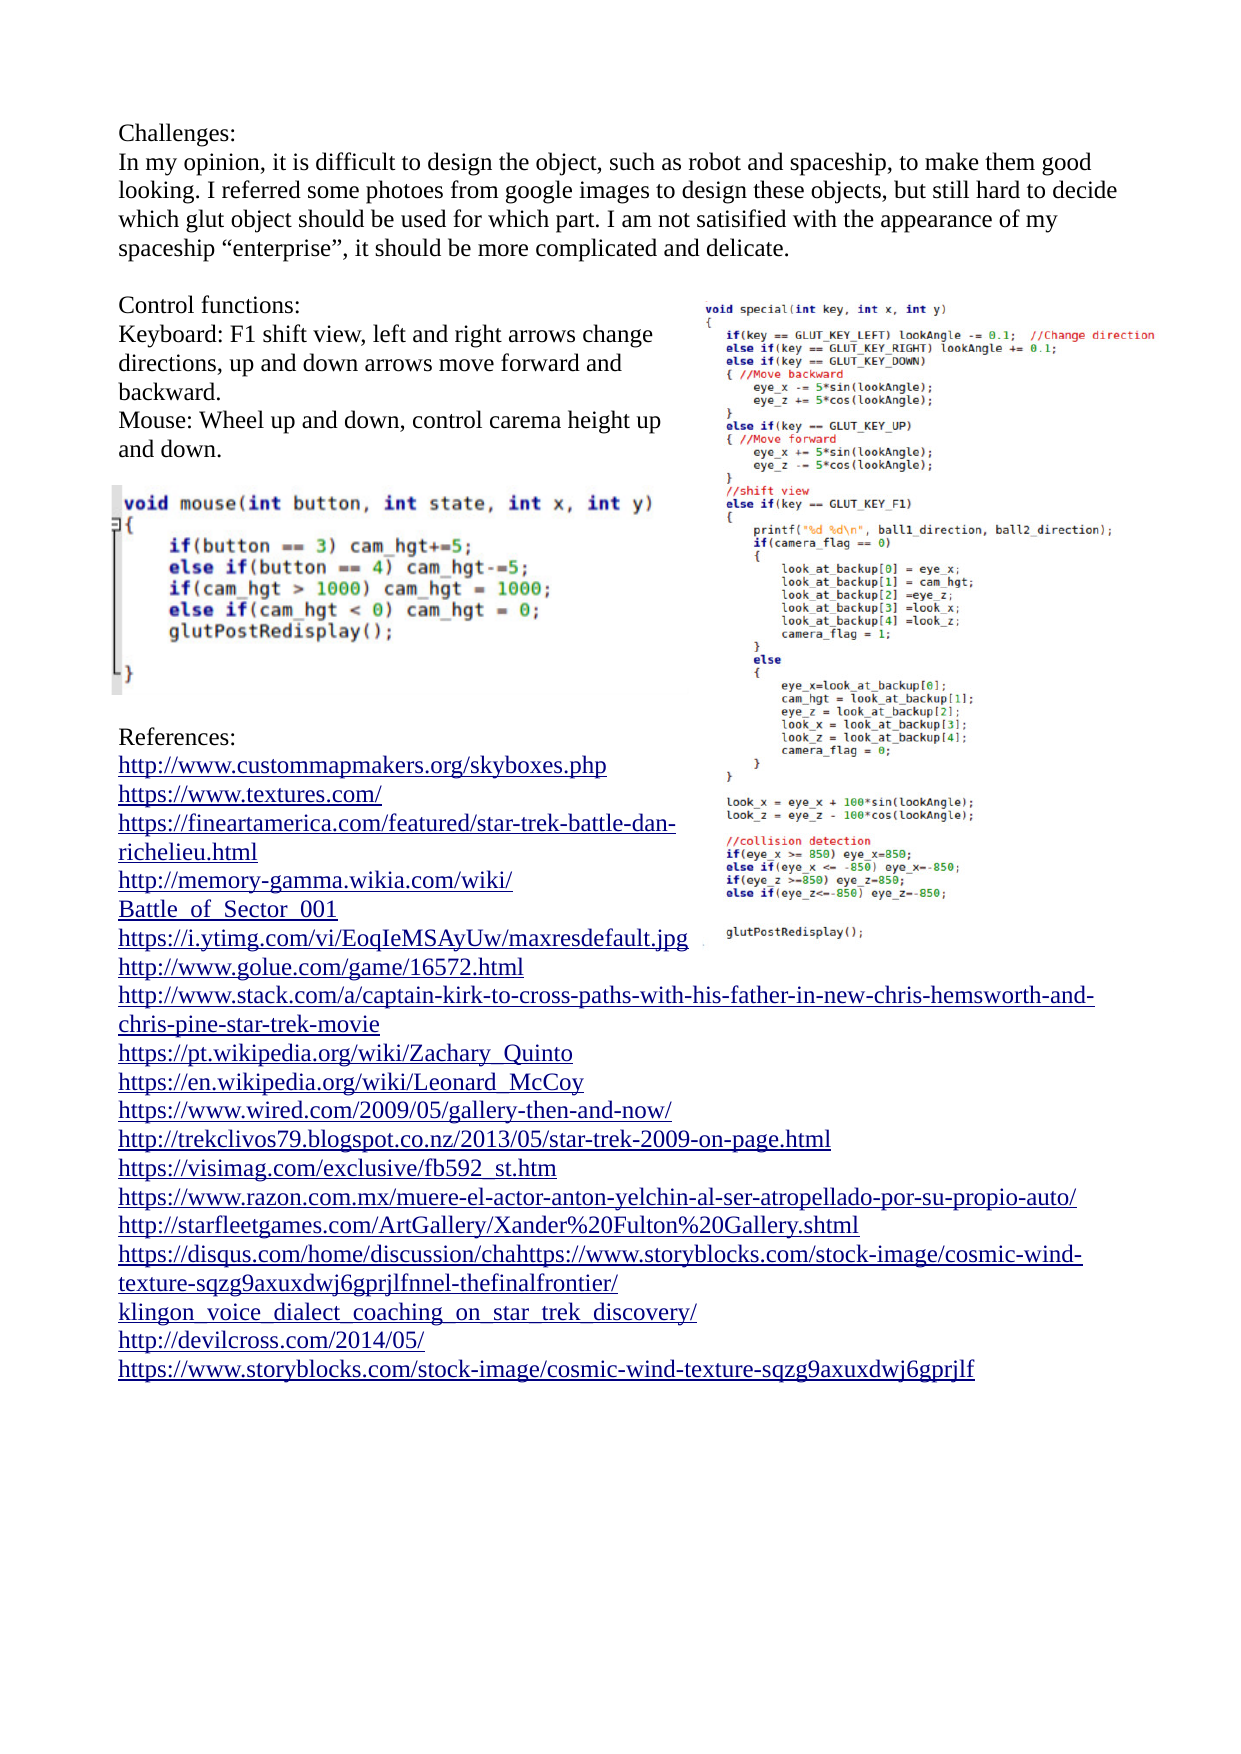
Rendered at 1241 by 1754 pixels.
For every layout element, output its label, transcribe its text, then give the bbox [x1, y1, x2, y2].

text https://disqus.com/home/discussion/chahttps://www.storyblocks.com/stock-image/cosmic-wind-texture-sqzg9axuxdwj6gprjlfnnel-thefinalfrontier/klingon_voice_dialect_coaching_on_star_trek_discovery/ [118, 1239, 1122, 1326]
text In my opinion, it is difficult to design the object, such as robot and spaceship, to make them good looking. I referred some photoes from google images to design these objects, but still hard to decide which glut object should be used for which part. I am not satisified with the appearance of my spaceship “enterprise”, it should be more complicated and delicate. [118, 147, 1122, 262]
text https://www.wired.com/2009/05/gallery-then-and-now/ [118, 1096, 1122, 1124]
text https://www.razon.com.mx/muere-el-actor-anton-yelchin-al-ser-atropellado-por-su-propio-auto/ [118, 1182, 1122, 1211]
text Challenges: [118, 118, 1122, 147]
text https://pt.wikipedia.org/wiki/Zachary_Quinto [118, 1038, 1122, 1067]
text https://www.textures.com/ [118, 779, 702, 808]
text https://en.wikipedia.org/wiki/Leonard_McCoy [118, 1067, 1122, 1096]
text http://starfleetgames.com/ArtGallery/Xander%20Fulton%20Gallery.shtml [118, 1211, 1122, 1239]
picture [111, 485, 689, 695]
text http://devilcross.com/2014/05/ [118, 1326, 1122, 1354]
text Keyboard: F1 shift view, left and right arrows change directions, up and down arrows move forward and backward. [118, 319, 702, 406]
text Control functions: [118, 291, 1122, 319]
text http://www.custommapmakers.org/skyboxes.php [118, 751, 702, 779]
text https://i.ytimg.com/vi/EoqIeMSAyUw/maxresdefault.jpg [118, 923, 702, 952]
text https://www.storyblocks.com/stock-image/cosmic-wind-texture-sqzg9axuxdwj6gprjlf [118, 1354, 1122, 1383]
text http://memory-gamma.wikia.com/wiki/Battle_of_Sector_001 [118, 866, 702, 923]
text References: [118, 722, 702, 751]
text https://visimag.com/exclusive/fb592_st.htm [118, 1153, 1122, 1182]
text http://www.stack.com/a/captain-kirk-to-cross-paths-with-his-father-in-new-chris-hemsworth-and-chris-pine-star-trek-movie [118, 981, 1122, 1038]
text Mouse: Wheel up and down, control carema height up and down. [118, 406, 702, 463]
picture [702, 301, 1174, 952]
text http://trekclivos79.blogspot.co.nz/2013/05/star-trek-2009-on-page.html [118, 1124, 1122, 1153]
text https://fineartamerica.com/featured/star-trek-battle-dan-richelieu.html [118, 808, 702, 866]
text http://www.golue.com/game/16572.html [118, 952, 1122, 981]
